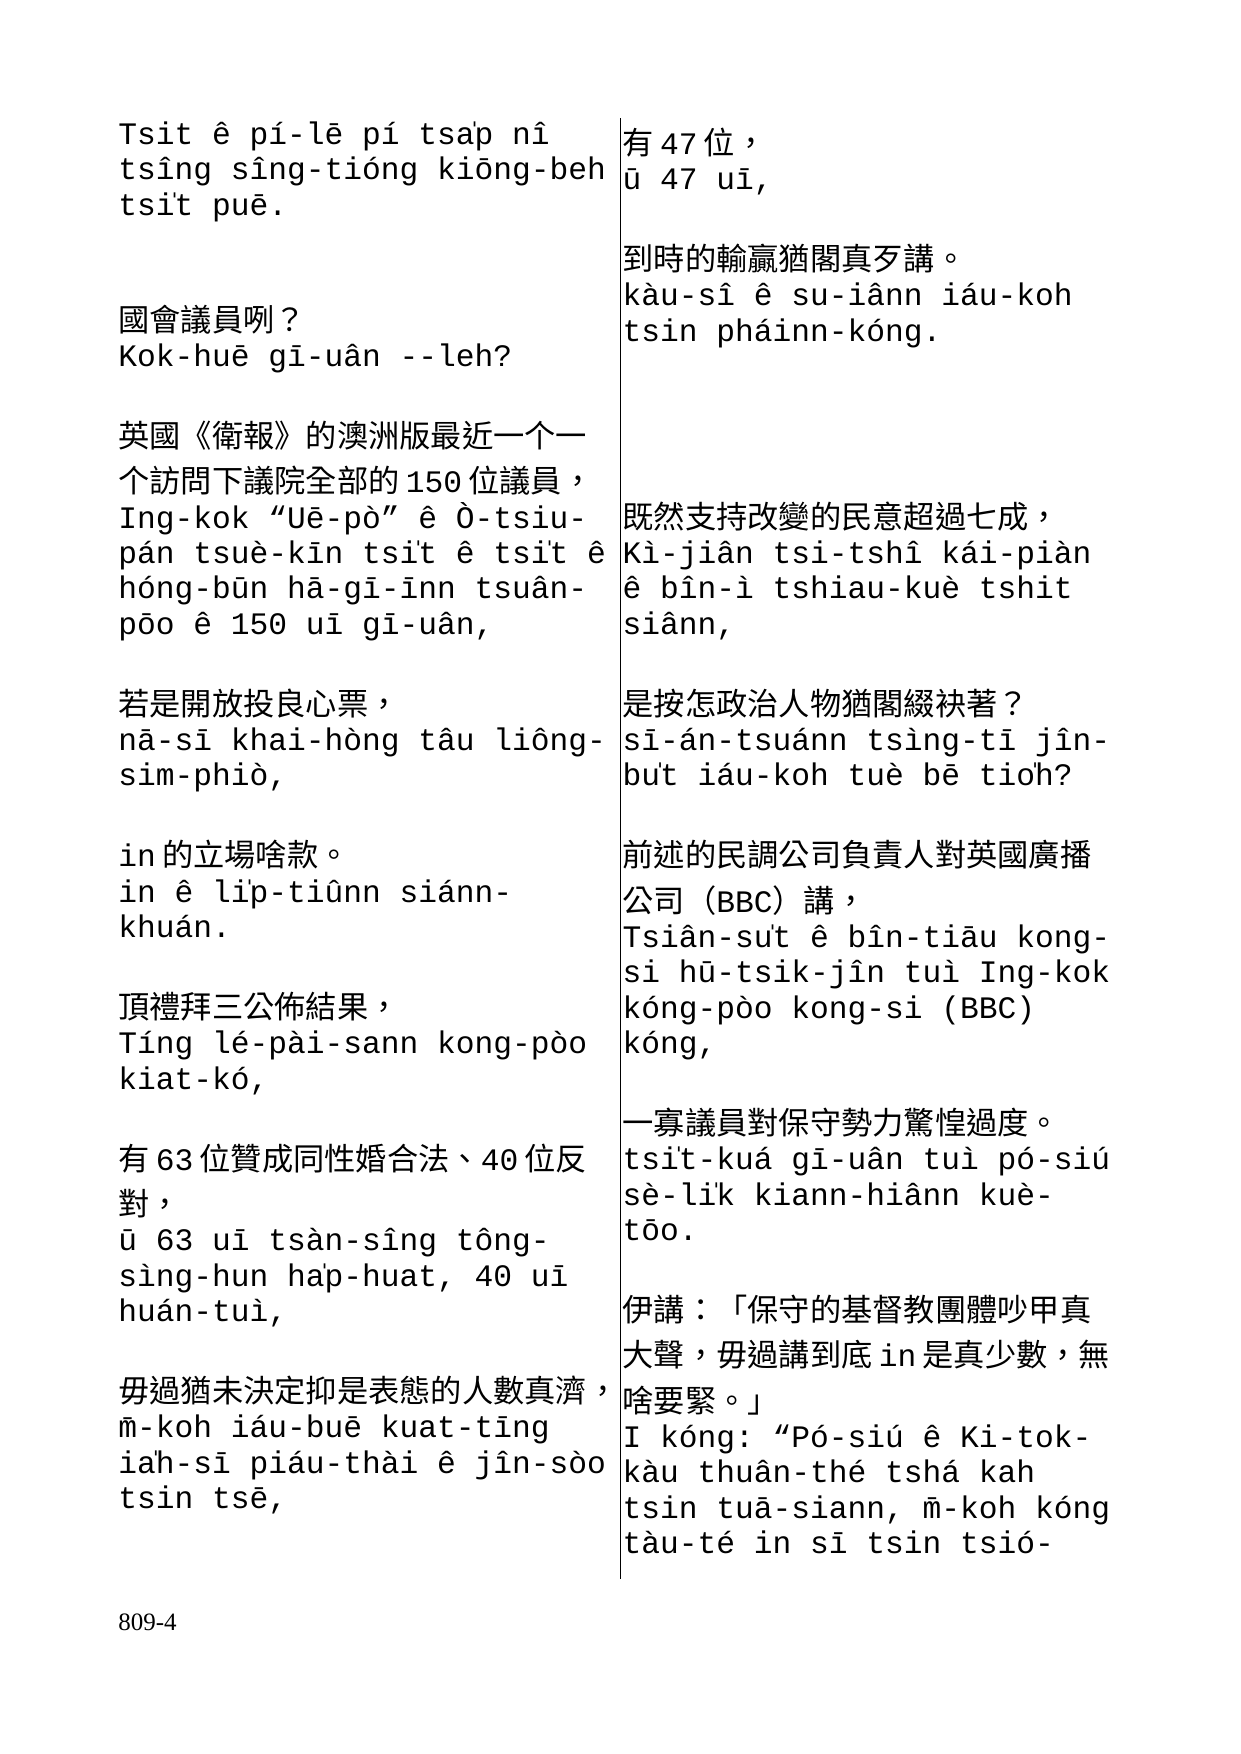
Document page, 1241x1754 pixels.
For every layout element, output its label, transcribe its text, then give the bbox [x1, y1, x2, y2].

text 是按怎政治人物猶閣綴袂著？ [622, 679, 1122, 724]
text kàu-sî ê su-iânn iáu-koh tsin pháinn-kóng. [622, 280, 1122, 351]
text 前述的民調公司負責人對英國廣播公司（BBC）講， [622, 831, 1122, 921]
text 若是開放投良心票， [118, 679, 618, 724]
text 國會議員咧？ [118, 295, 618, 340]
text nā-sī khai-hòng tâu liông-sim-phiò, [118, 724, 618, 795]
text 毋過猶未決定抑是表態的人數真濟， [118, 1366, 618, 1412]
text in ê li̍p-tiûnn siánn-khuán. [118, 876, 618, 947]
text Tíng lé-pài-sann kong-pòo kiat-kó, [118, 1028, 618, 1098]
text Ing-kok “Uē-pò” ê Ò-tsiu-pán tsuè-kīn tsi̍t ê tsi̍t ê hóng-būn hā-gī-īnn tsuân-pōo ê 150 uī gī-uân, [118, 502, 618, 644]
text ū 47 uī, [622, 164, 1122, 199]
text m̄-koh iáu-buē kuat-tīng ia̍h-sī piáu-thài ê jîn-sòo tsin tsē, [118, 1412, 618, 1518]
text 英國《衛報》的澳洲版最近一个一个訪問下議院全部的150位議員， [118, 411, 618, 502]
text Tsiân-su̍t ê bîn-tiāu kong-si hū-tsik-jîn tuì Ing-kok kóng-pòo kong-si (BBC) kóng, [622, 921, 1122, 1063]
text 到時的輸贏猶閣真歹講。 [622, 234, 1122, 280]
text 既然支持改變的民意超過七成， [622, 492, 1122, 537]
text Tsit ê pí-lē pí tsa̍p nî tsîng sîng-tióng kiōng-beh tsi̍t puē. [118, 118, 618, 224]
text 有47位， [622, 118, 1122, 164]
text 一寡議員對保守勢力驚惶過度。 [622, 1098, 1122, 1144]
text 頂禮拜三公佈結果， [118, 982, 618, 1028]
text 伊講：「保守的基督教團體吵甲真大聲，毋過講到底in是真少數，無啥要緊。」 [622, 1285, 1122, 1421]
text sī-án-tsuánn tsìng-tī jîn-bu̍t iáu-koh tuè bē tio̍h? [622, 724, 1122, 795]
text Kok-huē gī-uân --leh? [118, 340, 618, 376]
text ū 63 uī tsàn-sîng tông-sìng-hun ha̍p-huat, 40 uī huán-tuì, [118, 1225, 618, 1331]
text I kóng: “Pó-siú ê Ki-tok-kàu thuân-thé tshá kah tsin tuā-siann, m̄-koh kóng tàu-té in sī tsin tsió- [622, 1421, 1122, 1563]
text tsi̍t-kuá gī-uân tuì pó-siú sè-li̍k kiann-hiânn kuè-tōo. [622, 1144, 1122, 1250]
text 有63位贊成同性婚合法、40位反對， [118, 1134, 618, 1225]
text in的立場啥款。 [118, 831, 618, 876]
text Kì-jiân tsi-tshî kái-piàn ê bîn-ì tshiau-kuè tshit siânn, [622, 537, 1122, 644]
